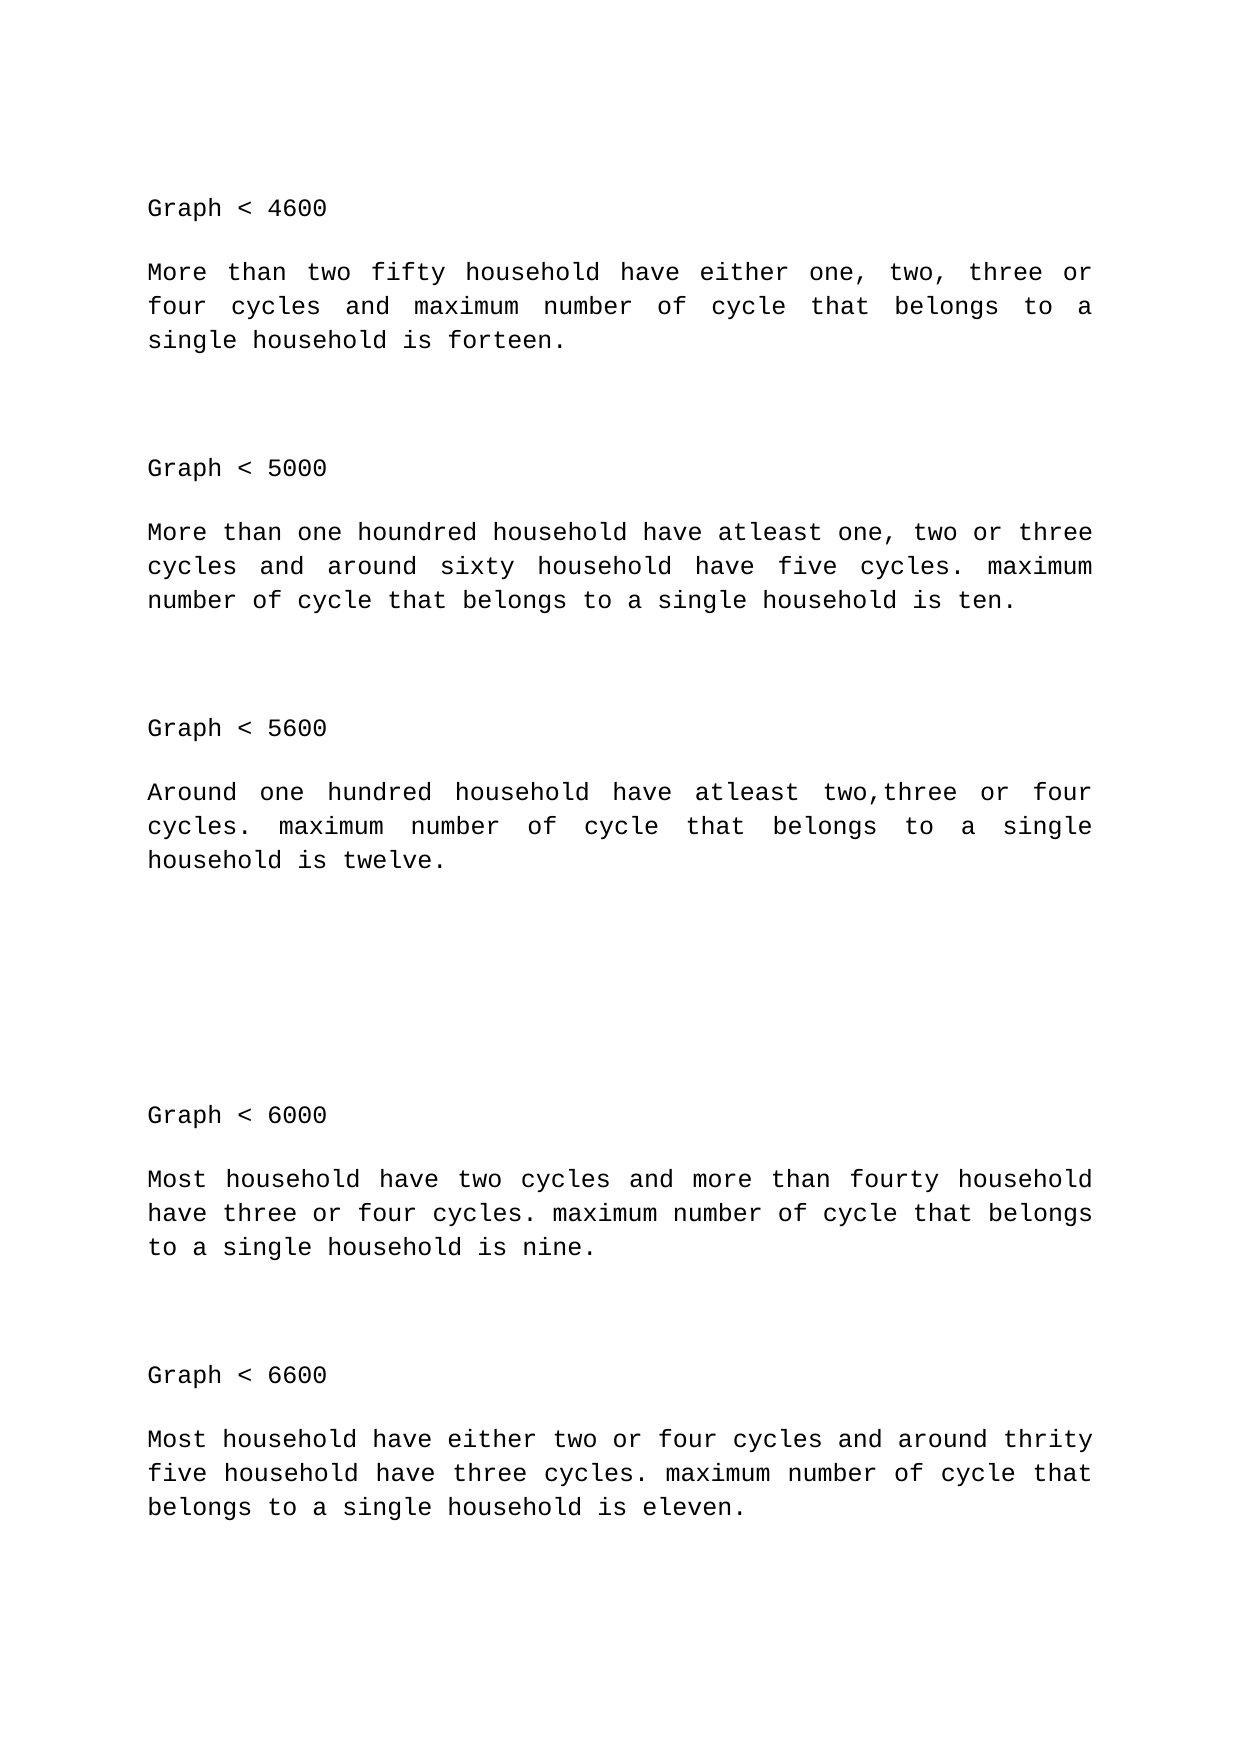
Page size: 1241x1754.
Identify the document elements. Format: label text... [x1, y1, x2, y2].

text Graph < 5000 [147, 456, 1093, 484]
text Most household have two cycles and more than fourty household have three or four cycles. maximum number of cycle that belongs to a single household is nine. [147, 1167, 1093, 1263]
text More than one houndred household have atleast one, two or three cycles and around sixty household have five cycles. maximum number of cycle that belongs to a single household is ten. [147, 519, 1093, 616]
text Graph < 5600 [147, 715, 1093, 744]
text Graph < 6600 [147, 1363, 1093, 1391]
text More than two fifty household have either one, two, three or four cycles and maximum number of cycle that belongs to a single household is forteen. [147, 260, 1093, 356]
text Graph < 6000 [147, 1103, 1093, 1131]
text Around one hundred household have atleast two,three or four cycles. maximum number of cycle that belongs to a single household is twelve. [147, 779, 1093, 876]
text Most household have either two or four cycles and around thrity five household have three cycles. maximum number of cycle that belongs to a single household is eleven. [147, 1427, 1093, 1523]
text Graph < 4600 [147, 196, 1093, 224]
